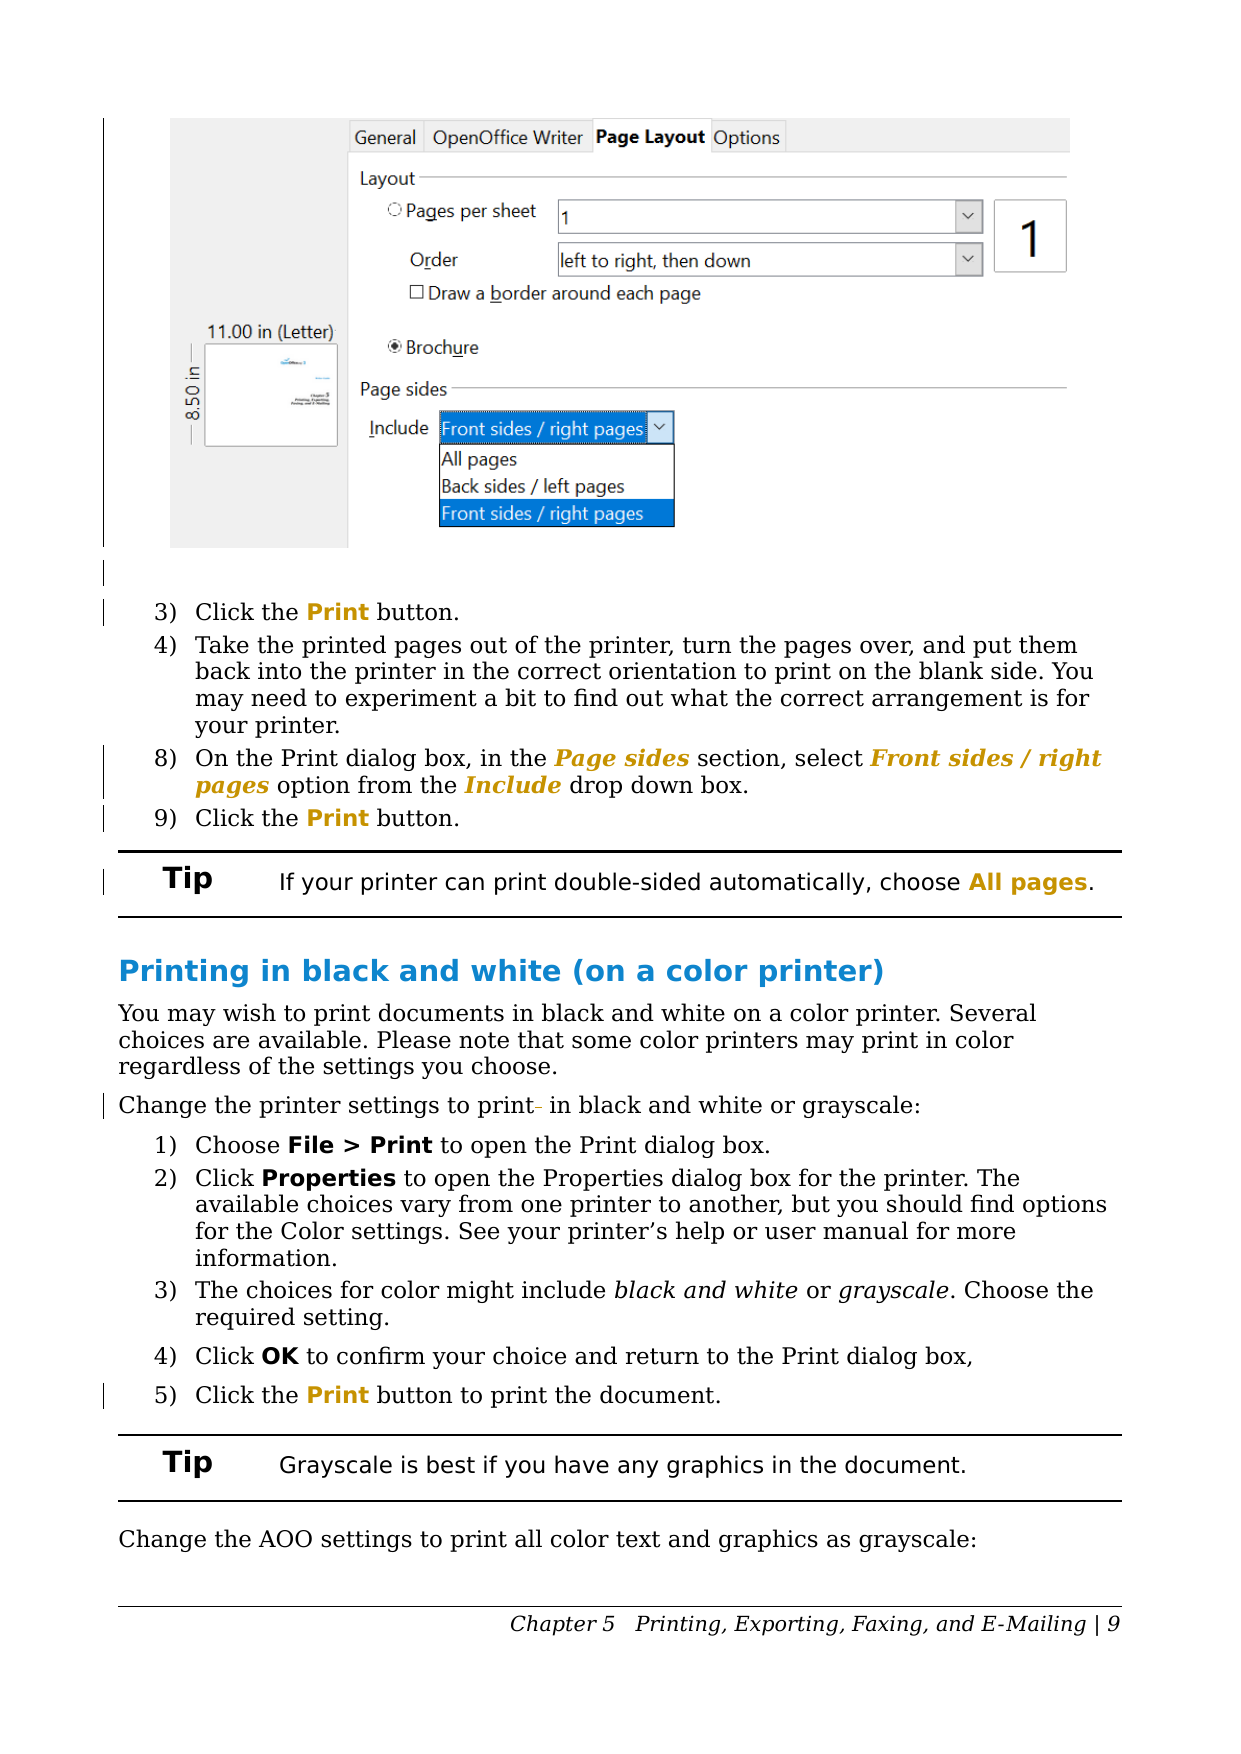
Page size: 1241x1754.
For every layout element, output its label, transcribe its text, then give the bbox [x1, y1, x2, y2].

list Choose File > Print to open the Print dialog box. [177, 1132, 1122, 1158]
table_header Tip [118, 1436, 257, 1500]
list Click the Print button to print the document. [177, 1383, 1122, 1409]
list The choices for color might include black and white or grayscale. Choose the required setting. [177, 1278, 1122, 1331]
text Change the AOO settings to print all color text and graphics as grayscale: [118, 1526, 1122, 1553]
list Click OK to confirm your choice and return to the Print dialog box, [177, 1343, 1122, 1370]
list Click Properties to open the Properties dialog box for the printer. The available choices vary from one printer to another, but you should find options for the Color settings. See your printer’s help or user manual for more information. [177, 1165, 1122, 1271]
table_header If your printer can print double-sided automatically, choose All pages. [258, 853, 1122, 916]
list Click the Print button. [177, 599, 1122, 626]
list Click the Print button. [177, 805, 1122, 832]
text Change the printer settings to print in black and white or grayscale: [118, 1093, 1122, 1119]
text You may wish to print documents in black and white on a color printer. Several choices are available. Please note that some color printers may print in color regardless of the settings you choose. [118, 1000, 1122, 1080]
table_header Tip [118, 853, 257, 916]
picture [170, 118, 1070, 548]
list On the Print dialog box, in the Page sides section, select Front sides / right pages option from the Include drop down box. [177, 745, 1122, 799]
subtitle Printing in black and white (on a color printer) [118, 954, 1122, 988]
table_header Grayscale is best if you have any graphics in the document. [258, 1436, 1122, 1500]
list Take the printed pages out of the printer, turn the pages over, and put them back into the printer in the correct orientation to print on the blank side. You may need to experiment a bit to find out what the correct arrangement is for your printer. [177, 632, 1122, 738]
